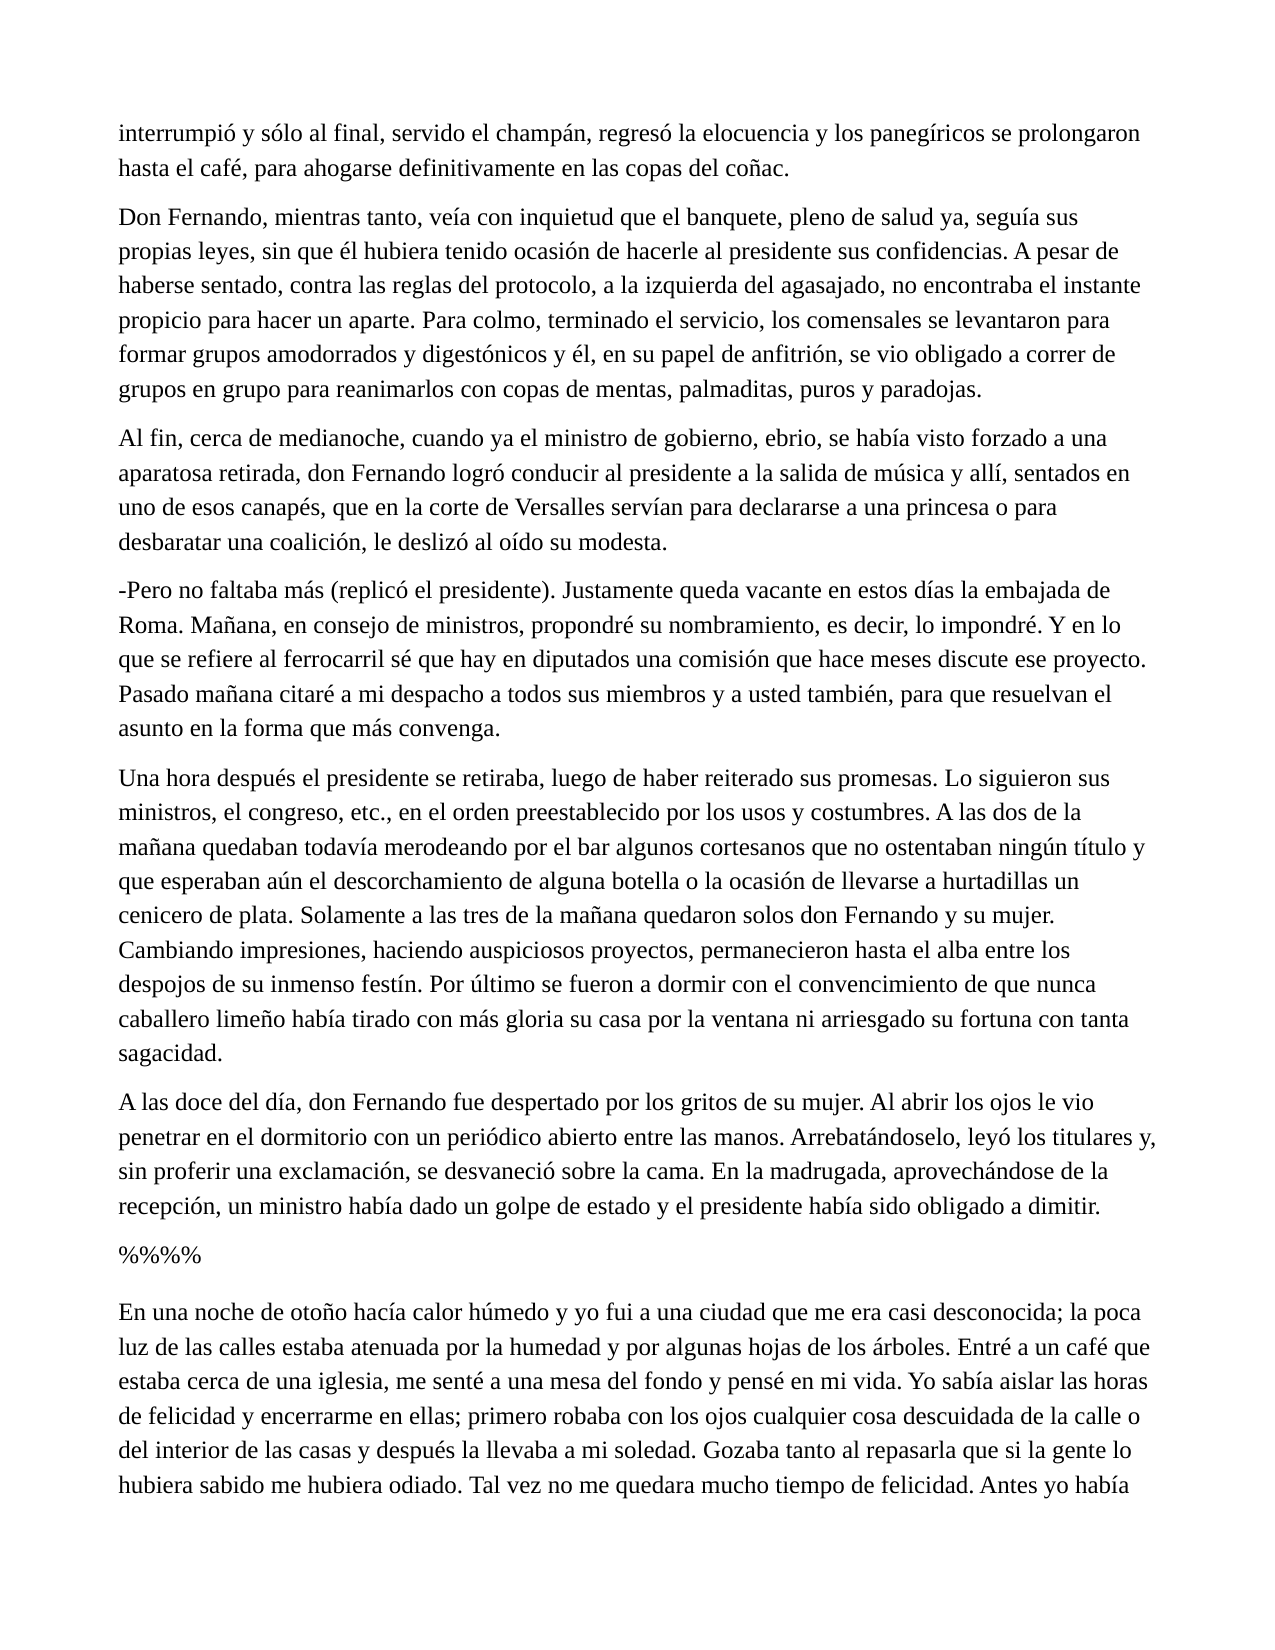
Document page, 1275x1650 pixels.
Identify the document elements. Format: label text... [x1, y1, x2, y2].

text Una hora después el presidente se retiraba, luego de haber reiterado sus promesas. Lo siguieron sus ministros, el congreso, etc., en el orden preestablecido por los usos y costumbres. A las dos de la mañana quedaban todavía merodeando por el bar algunos cortesanos que no ostentaban ningún título y que esperaban aún el descorchamiento de alguna botella o la ocasión de llevarse a hurtadillas un cenicero de plata. Solamente a las tres de la mañana quedaron solos don Fernando y su mujer. Cambiando impresiones, haciendo auspiciosos proyectos, permanecieron hasta el alba entre los despojos de su inmenso festín. Por último se fueron a dormir con el convencimiento de que nunca caballero limeño había tirado con más gloria su casa por la ventana ni arriesgado su fortuna con tanta sagacidad. [118, 763, 1157, 1067]
text A las doce del día, don Fernando fue despertado por los gritos de su mujer. Al abrir los ojos le vio penetrar en el dormitorio con un periódico abierto entre las manos. Arrebatándoselo, leyó los titulares y, sin proferir una exclamación, se desvaneció sobre la cama. En la madrugada, aprovechándose de la recepción, un ministro había dado un golpe de estado y el presidente había sido obligado a dimitir. [118, 1087, 1157, 1220]
text Don Fernando, mientras tanto, veía con inquietud que el banquete, pleno de salud ya, seguía sus propias leyes, sin que él hubiera tenido ocasión de hacerle al presidente sus confidencias. A pesar de haberse sentado, contra las reglas del protocolo, a la izquierda del agasajado, no encontraba el instante propicio para hacer un aparte. Para colmo, terminado el servicio, los comensales se levantaron para formar grupos amodorrados y digestónicos y él, en su papel de anfitrión, se vio obligado a correr de grupos en grupo para reanimarlos con copas de mentas, palmaditas, puros y paradojas. [118, 202, 1157, 403]
text En una noche de otoño hacía calor húmedo y yo fui a una ciudad que me era casi desconocida; la poca luz de las calles estaba atenuada por la humedad y por algunas hojas de los árboles. Entré a un café que estaba cerca de una iglesia, me senté a una mesa del fondo y pensé en mi vida. Yo sabía aislar las horas de felicidad y encerrarme en ellas; primero robaba con los ojos cualquier cosa descuidada de la calle o del interior de las casas y después la llevaba a mi soledad. Gozaba tanto al repasarla que si la gente lo hubiera sabido me hubiera odiado. Tal vez no me quedara mucho tiempo de felicidad. Antes yo había [118, 1297, 1157, 1499]
text %%%% [118, 1240, 1157, 1269]
text -Pero no faltaba más (replicó el presidente). Justamente queda vacante en estos días la embajada de Roma. Mañana, en consejo de ministros, propondré su nombramiento, es decir, lo impondré. Y en lo que se refiere al ferrocarril sé que hay en diputados una comisión que hace meses discute ese proyecto. Pasado mañana citaré a mi despacho a todos sus miembros y a usted también, para que resuelvan el asunto en la forma que más convenga. [118, 576, 1157, 742]
text Al fin, cerca de medianoche, cuando ya el ministro de gobierno, ebrio, se había visto forzado a una aparatosa retirada, don Fernando logró conducir al presidente a la salida de música y allí, sentados en uno de esos canapés, que en la corte de Versalles servían para declararse a una princesa o para desbaratar una coalición, le deslizó al oído su modesta. [118, 423, 1157, 555]
text interrumpió y sólo al final, servido el champán, regresó la elocuencia y los panegíricos se prolongaron hasta el café, para ahogarse definitivamente en las copas del coñac. [118, 118, 1157, 181]
